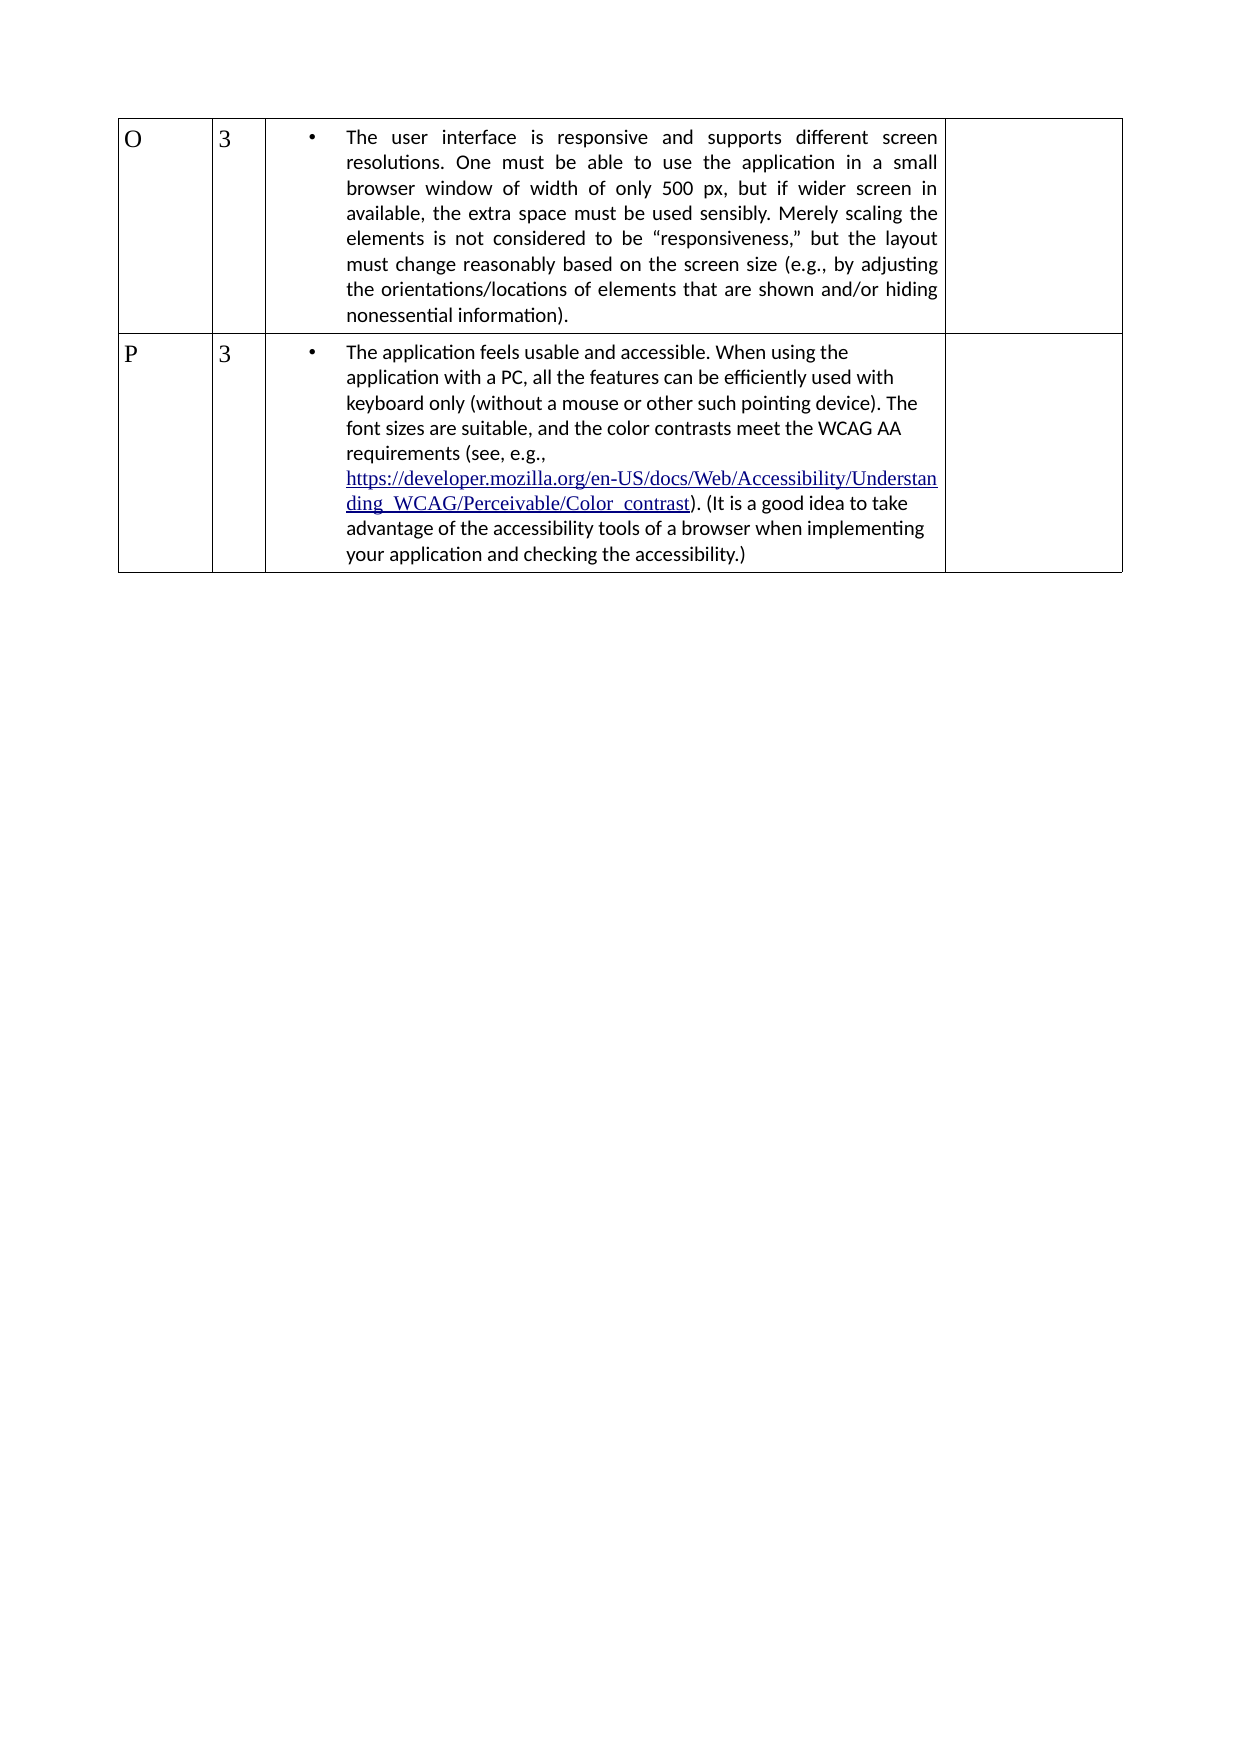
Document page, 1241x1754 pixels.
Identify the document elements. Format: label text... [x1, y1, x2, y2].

table_cell O [119, 119, 212, 333]
table_cell [946, 334, 1122, 572]
table_cell The user interface is responsive and supports different screen resolutions. One must be able to use the application in a small browser window of width of only 500 px, but if wider screen in available, the extra space must be used sensibly. Merely scaling the elements is not considered to be “responsiveness,” but the layout must change reasonably based on the screen size (e.g., by adjusting the orientations/locations of elements that are shown and/or hiding nonessential information). [266, 119, 945, 333]
table_cell 3 [213, 334, 265, 572]
table_cell P [119, 334, 212, 572]
table_cell The application feels usable and accessible. When using the application with a PC, all the features can be efficiently used with keyboard only (without a mouse or other such pointing device). The font sizes are suitable, and the color contrasts meet the WCAG AA requirements (see, e.g., https://developer.mozilla.org/en-US/docs/Web/Accessibility/Understanding_WCAG/Perceivable/Color_contrast). (It is a good idea to take advantage of the accessibility tools of a browser when implementing your application and checking the accessibility.) [266, 334, 945, 572]
table_cell [946, 119, 1122, 333]
table_cell 3 [213, 119, 265, 333]
